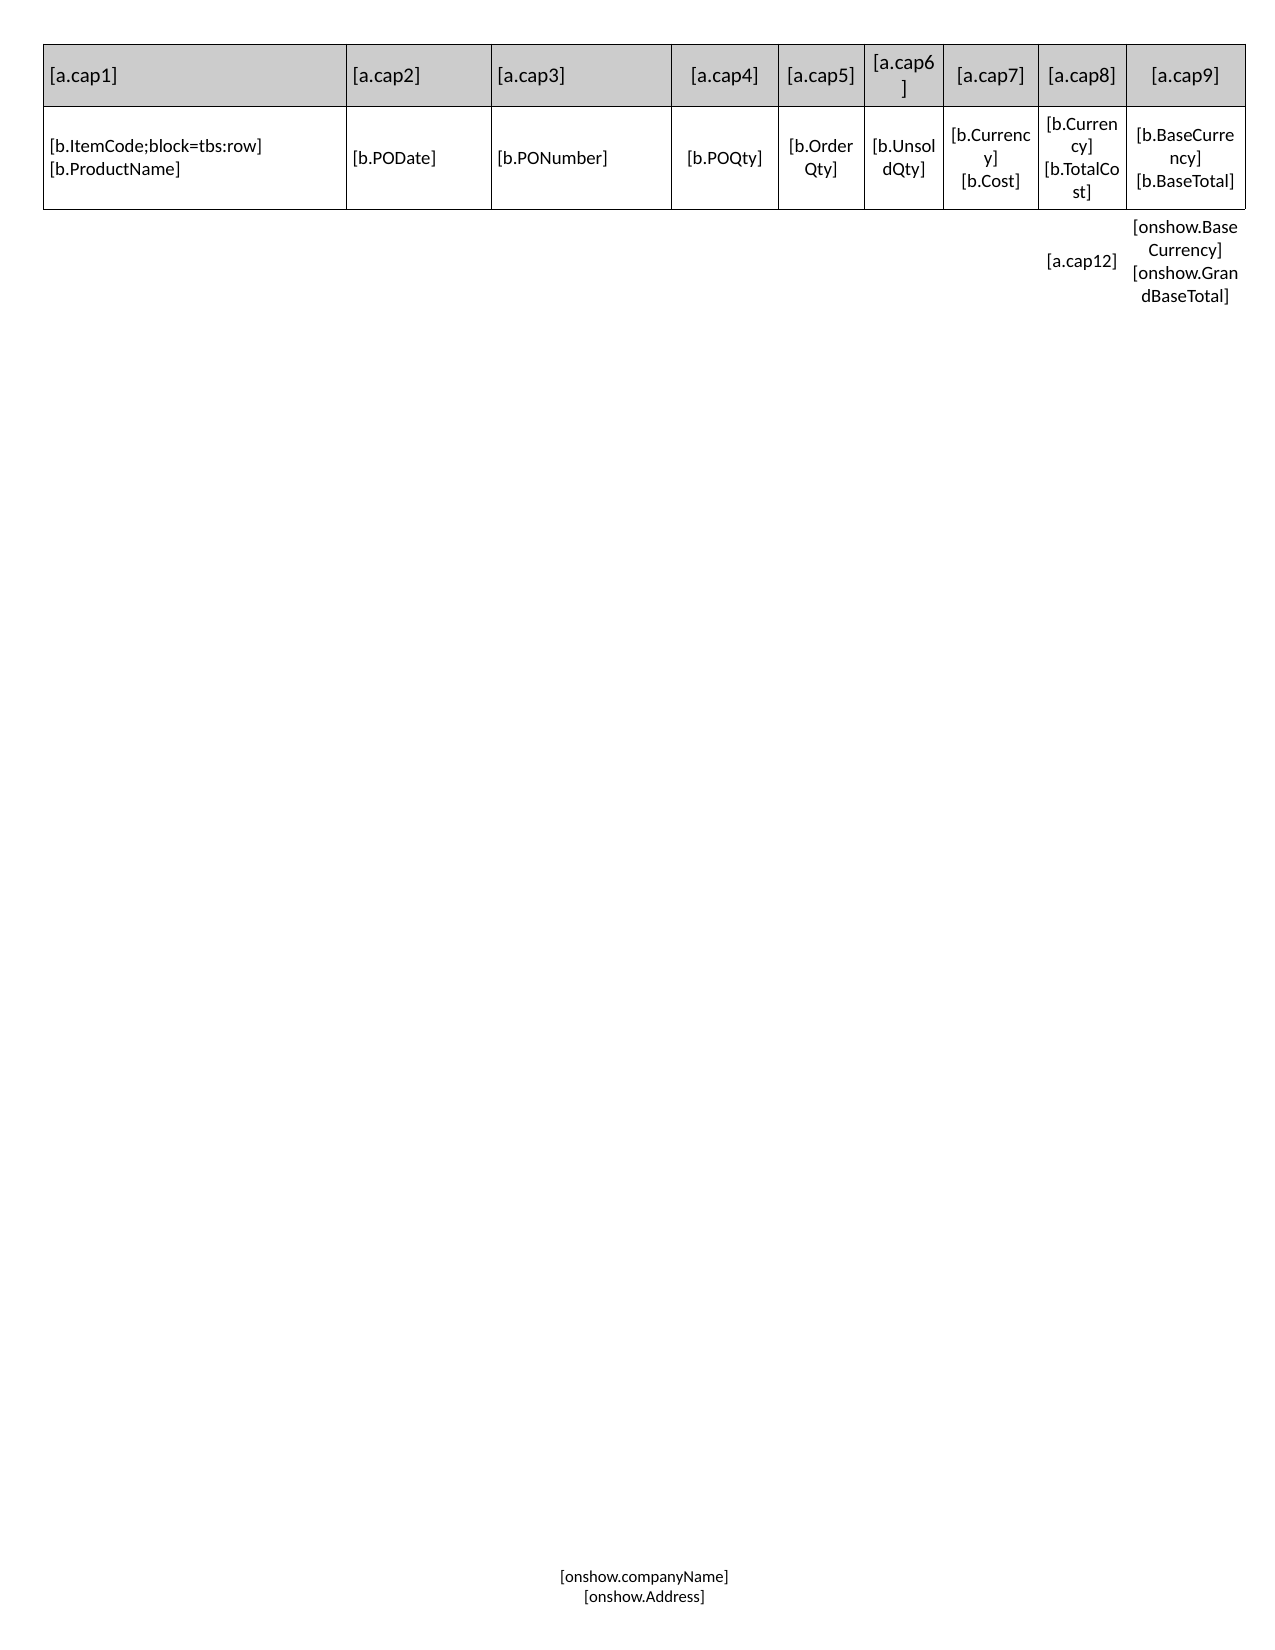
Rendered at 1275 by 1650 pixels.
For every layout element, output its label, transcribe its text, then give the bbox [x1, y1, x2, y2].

table_cell [b.PONumber] [492, 107, 671, 209]
table_header [a.cap4] [672, 45, 778, 106]
table_cell [b.POQty] [672, 107, 778, 209]
table_cell [346, 210, 491, 312]
table_cell [onshow.BaseCurrency] [onshow.GrandBaseTotal] [1126, 210, 1245, 312]
table_cell [b.UnsoldQty] [865, 107, 943, 209]
table_cell [778, 210, 864, 312]
table_header [a.cap6] [865, 45, 943, 106]
table_header [a.cap5] [779, 45, 864, 106]
table_cell [b.Currency] [b.Cost] [944, 107, 1038, 209]
table_cell [44, 210, 346, 312]
table_cell [b.PODate] [347, 107, 491, 209]
table_cell [b.ItemCode;block=tbs:row] [b.ProductName] [44, 107, 346, 209]
table_header [a.cap3] [492, 45, 671, 106]
table_cell [864, 210, 943, 312]
table_header [a.cap9] [1127, 45, 1245, 106]
table_cell [b.OrderQty] [779, 107, 864, 209]
table_header [a.cap1] [44, 45, 346, 106]
table_header [a.cap8] [1039, 45, 1126, 106]
table_cell [671, 210, 778, 312]
table_header [a.cap2] [347, 45, 491, 106]
table_header [a.cap7] [944, 45, 1038, 106]
table_cell [b.Currency] [b.TotalCost] [1039, 107, 1126, 209]
table_cell [491, 210, 671, 312]
table_cell [a.cap12] [1038, 210, 1126, 312]
table_cell [943, 210, 1038, 312]
table_cell [b.BaseCurrency] [b.BaseTotal] [1127, 107, 1245, 209]
